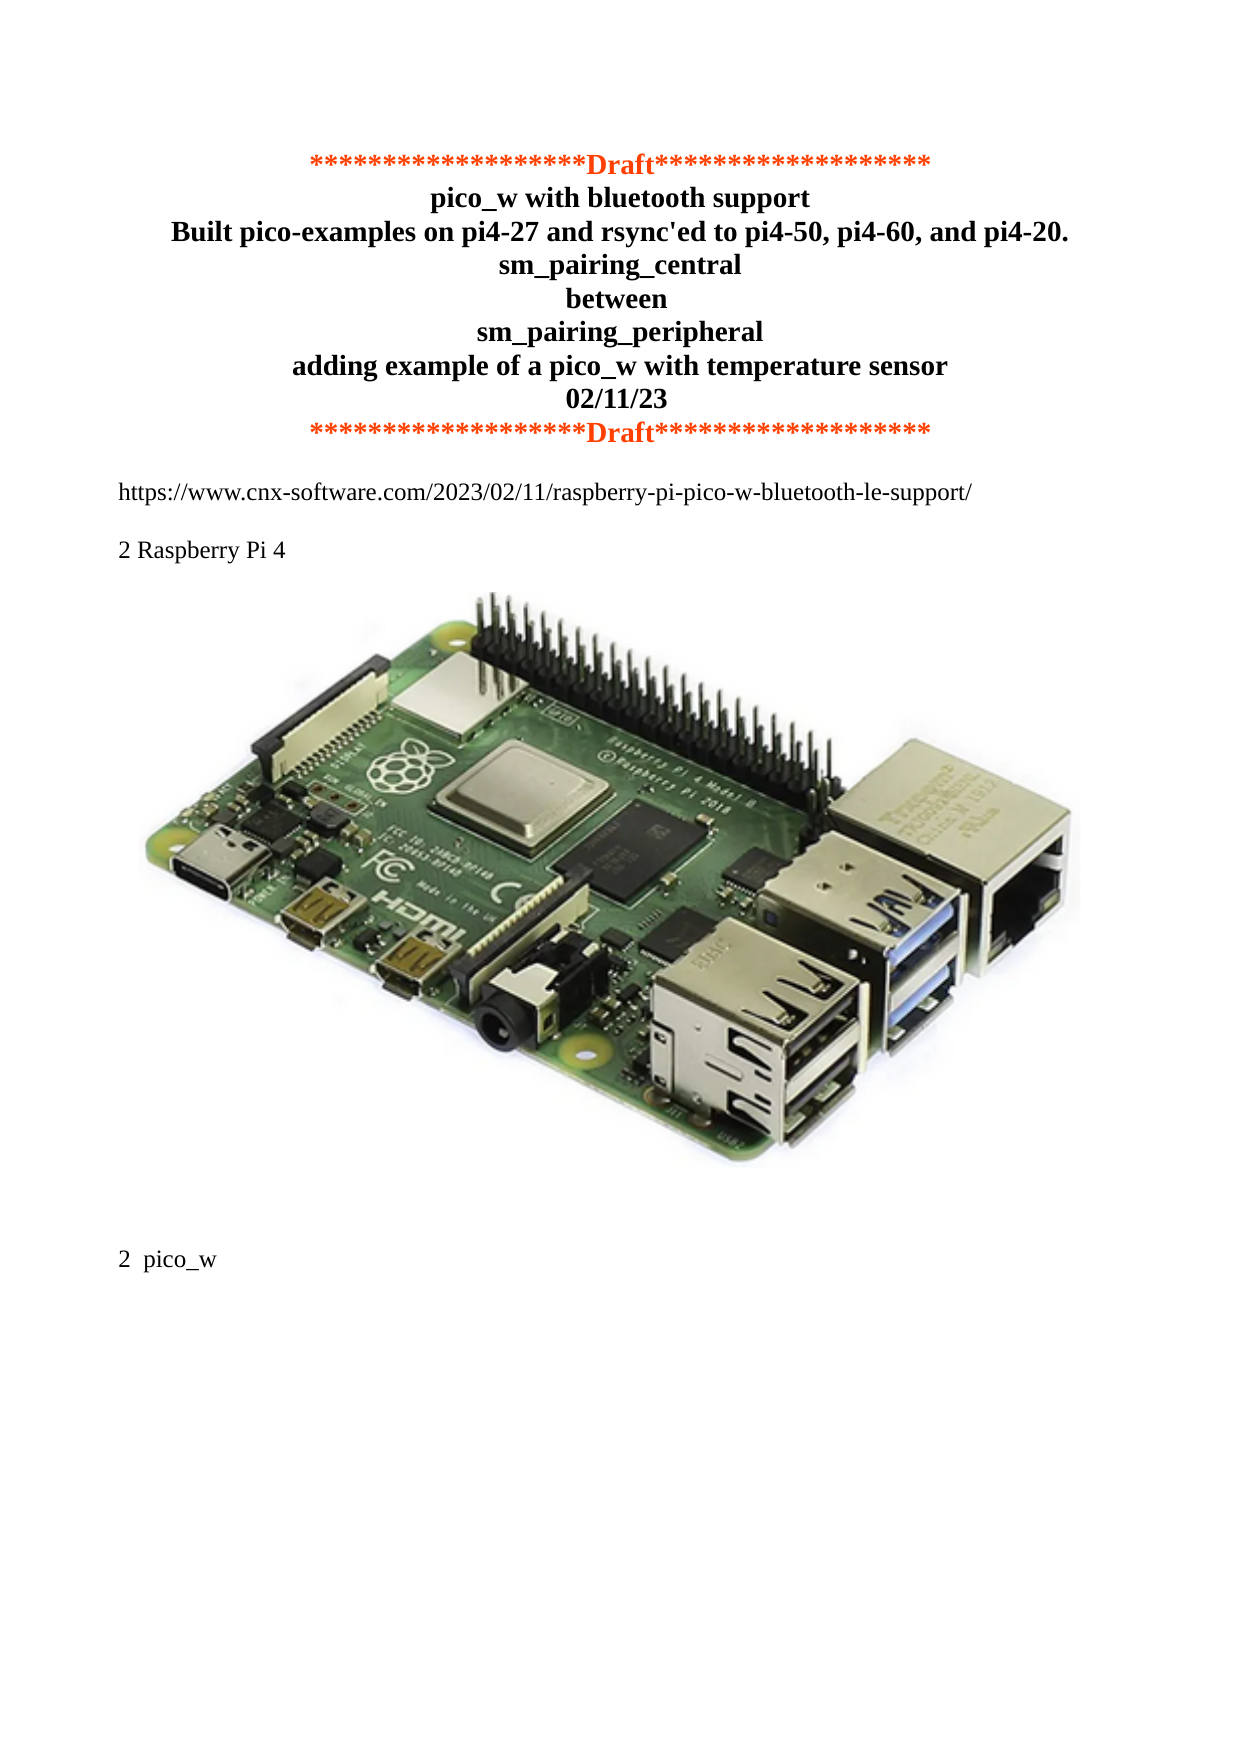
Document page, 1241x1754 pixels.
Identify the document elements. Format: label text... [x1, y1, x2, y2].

text https://www.cnx-software.com/2023/02/11/raspberry-pi-pico-w-bluetooth-le-support/ [118, 477, 1122, 506]
text sm_pairing_peripheral [118, 314, 1122, 348]
picture [118, 592, 1123, 1187]
text 02/11/23 [118, 382, 1122, 415]
text pico_w with bluetooth support [118, 180, 1122, 214]
text 2 pico_w [118, 1244, 1122, 1273]
text 2 Raspberry Pi 4 [118, 535, 1122, 564]
text Built pico-examples on pi4-27 and rsync'ed to pi4-50, pi4-60, and pi4-20. [118, 214, 1122, 247]
text adding example of a pico_w with temperature sensor [118, 348, 1122, 382]
text *******************Draft******************* [118, 147, 1122, 180]
text sm_pairing_central [118, 247, 1122, 281]
text *******************Draft******************* [118, 415, 1122, 449]
text between [118, 281, 1122, 314]
